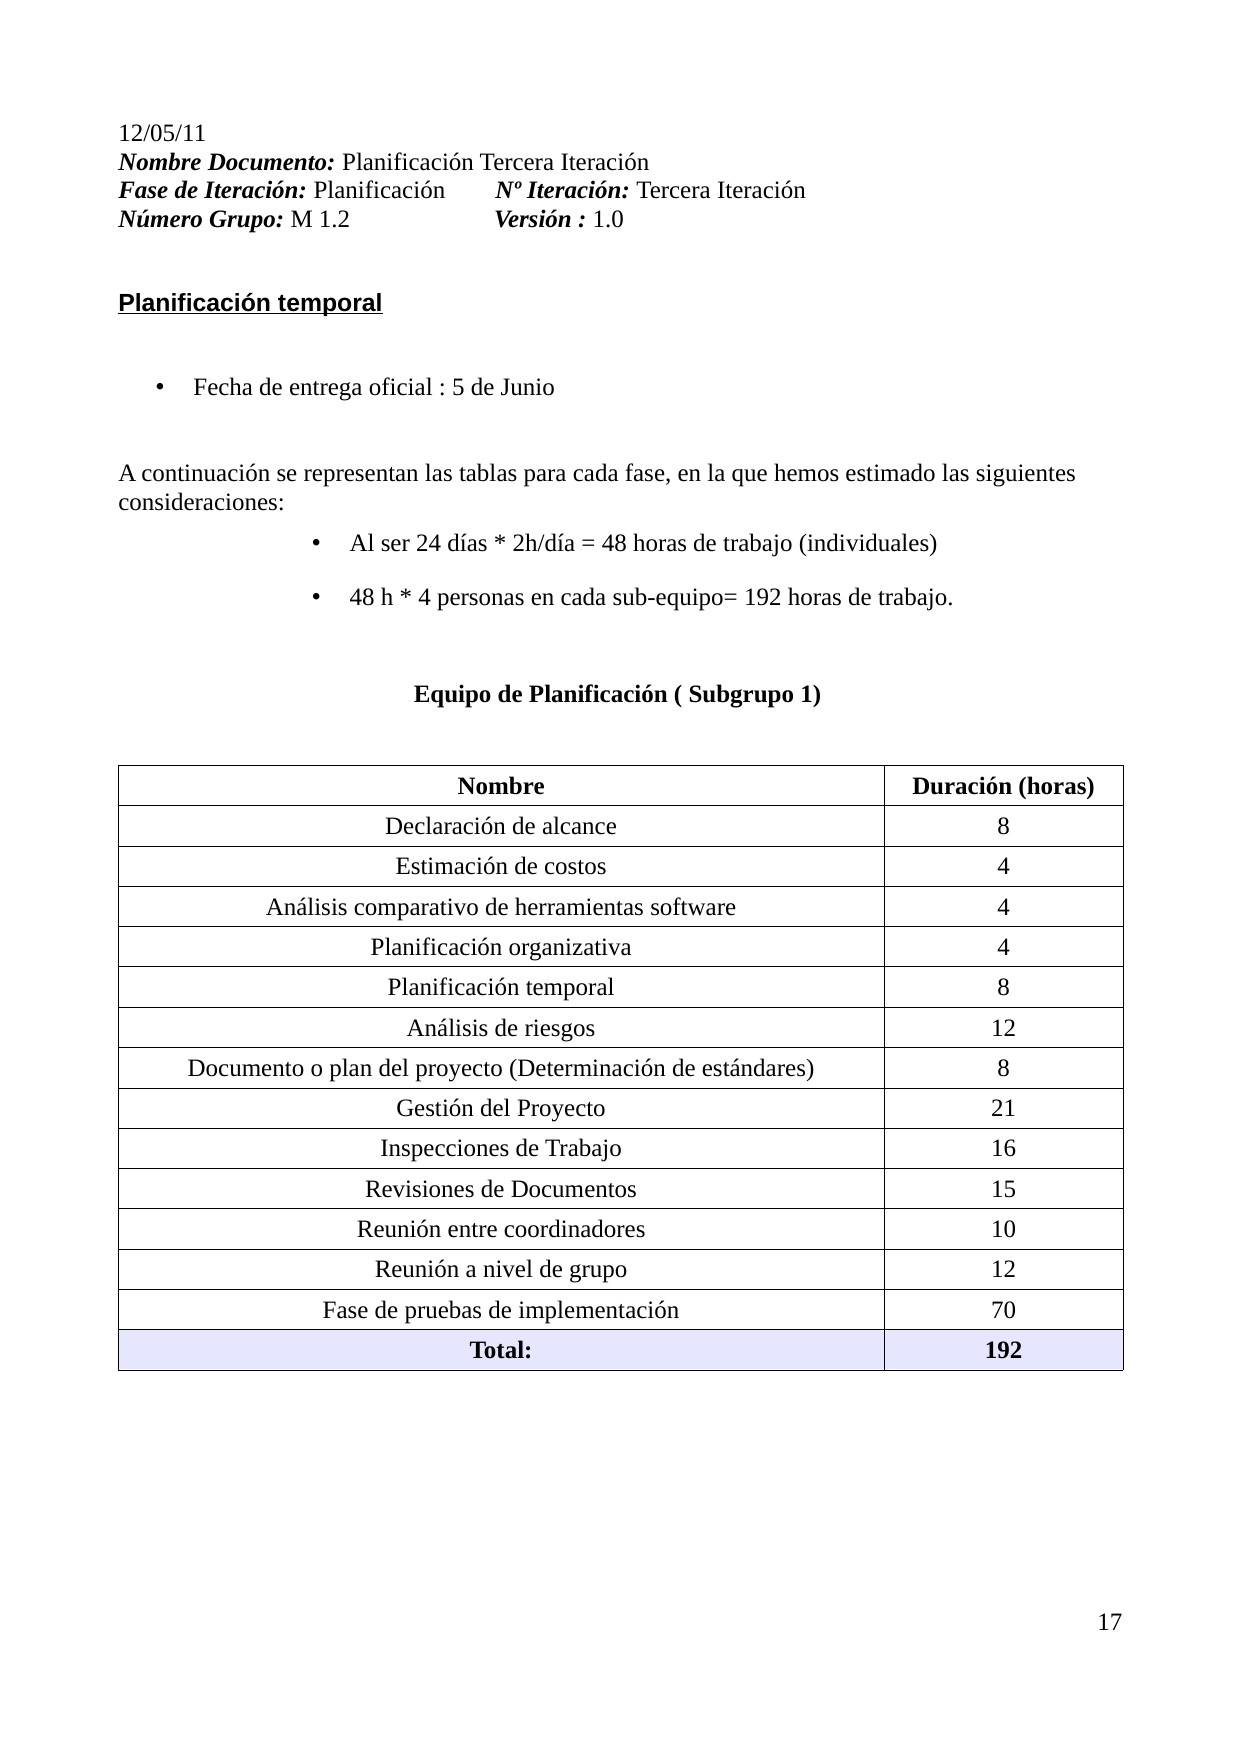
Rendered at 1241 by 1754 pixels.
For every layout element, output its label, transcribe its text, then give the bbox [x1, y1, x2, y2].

table_cell Reunión a nivel de grupo [119, 1250, 884, 1289]
table_cell Revisiones de Documentos [119, 1169, 884, 1208]
table_cell 4 [885, 847, 1123, 886]
table_cell Documento o plan del proyecto (Determinación de estándares) [119, 1048, 884, 1087]
table_cell 70 [885, 1290, 1123, 1329]
table_cell Planificación temporal [119, 967, 884, 1007]
table_cell Análisis comparativo de herramientas software [119, 887, 884, 926]
table_cell 12 [885, 1250, 1123, 1289]
text A continuación se representan las tablas para cada fase, en la que hemos estimado las siguientes consideraciones: [118, 458, 1122, 516]
table_cell Estimación de costos [119, 847, 884, 886]
table_cell 4 [885, 887, 1123, 926]
table_cell 16 [885, 1129, 1123, 1168]
table_cell 12 [885, 1008, 1123, 1047]
table_cell Planificación organizativa [119, 927, 884, 966]
list 48 h * 4 personas en cada sub-equipo= 192 horas de trabajo. [312, 582, 1122, 611]
subtitle Planificación temporal [118, 288, 1122, 316]
table_header Nombre [119, 766, 884, 805]
text Equipo de Planificación ( Subgrupo 1) [118, 679, 1122, 707]
table_cell 192 [885, 1330, 1123, 1369]
table_cell Reunión entre coordinadores [119, 1209, 884, 1249]
table_header Duración (horas) [885, 766, 1123, 805]
table_cell 8 [885, 967, 1123, 1007]
table_cell 4 [885, 927, 1123, 966]
table_cell 8 [885, 1048, 1123, 1087]
list Al ser 24 días * 2h/día = 48 horas de trabajo (individuales) [312, 528, 1122, 557]
table_cell Inspecciones de Trabajo [119, 1129, 884, 1168]
list Fecha de entrega oficial : 5 de Junio [156, 372, 1122, 401]
table_cell Declaración de alcance [119, 806, 884, 846]
table_cell Fase de pruebas de implementación [119, 1290, 884, 1329]
table_cell Gestión del Proyecto [119, 1089, 884, 1128]
table_cell Análisis de riesgos [119, 1008, 884, 1047]
table_cell Total: [119, 1330, 884, 1369]
table_cell 21 [885, 1089, 1123, 1128]
table_cell 15 [885, 1169, 1123, 1208]
table_cell 8 [885, 806, 1123, 846]
table_cell 10 [885, 1209, 1123, 1249]
